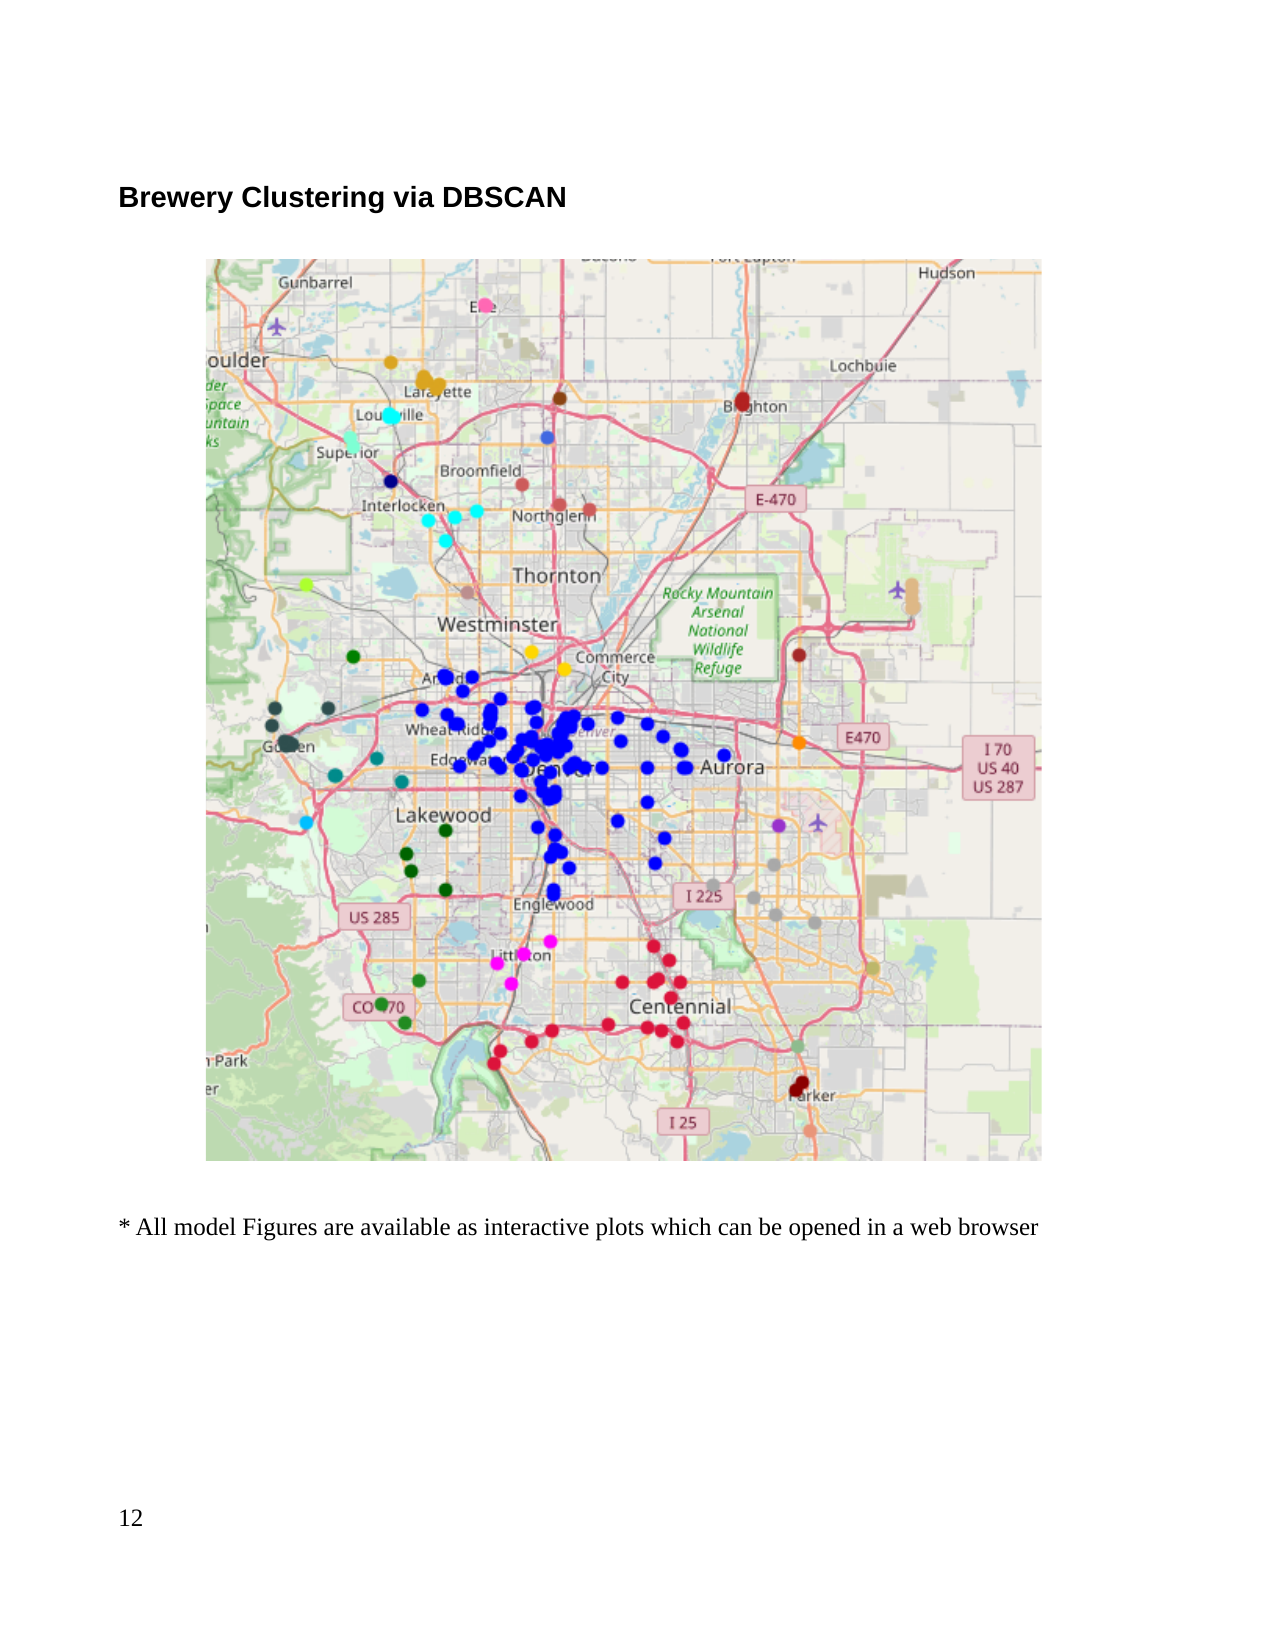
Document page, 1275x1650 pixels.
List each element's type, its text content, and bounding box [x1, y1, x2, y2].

subtitle Brewery Clustering via DBSCAN [118, 180, 1157, 214]
picture [205, 259, 1042, 1161]
text * All model Figures are available as interactive plots which can be opened in a web browser [118, 1212, 1157, 1241]
